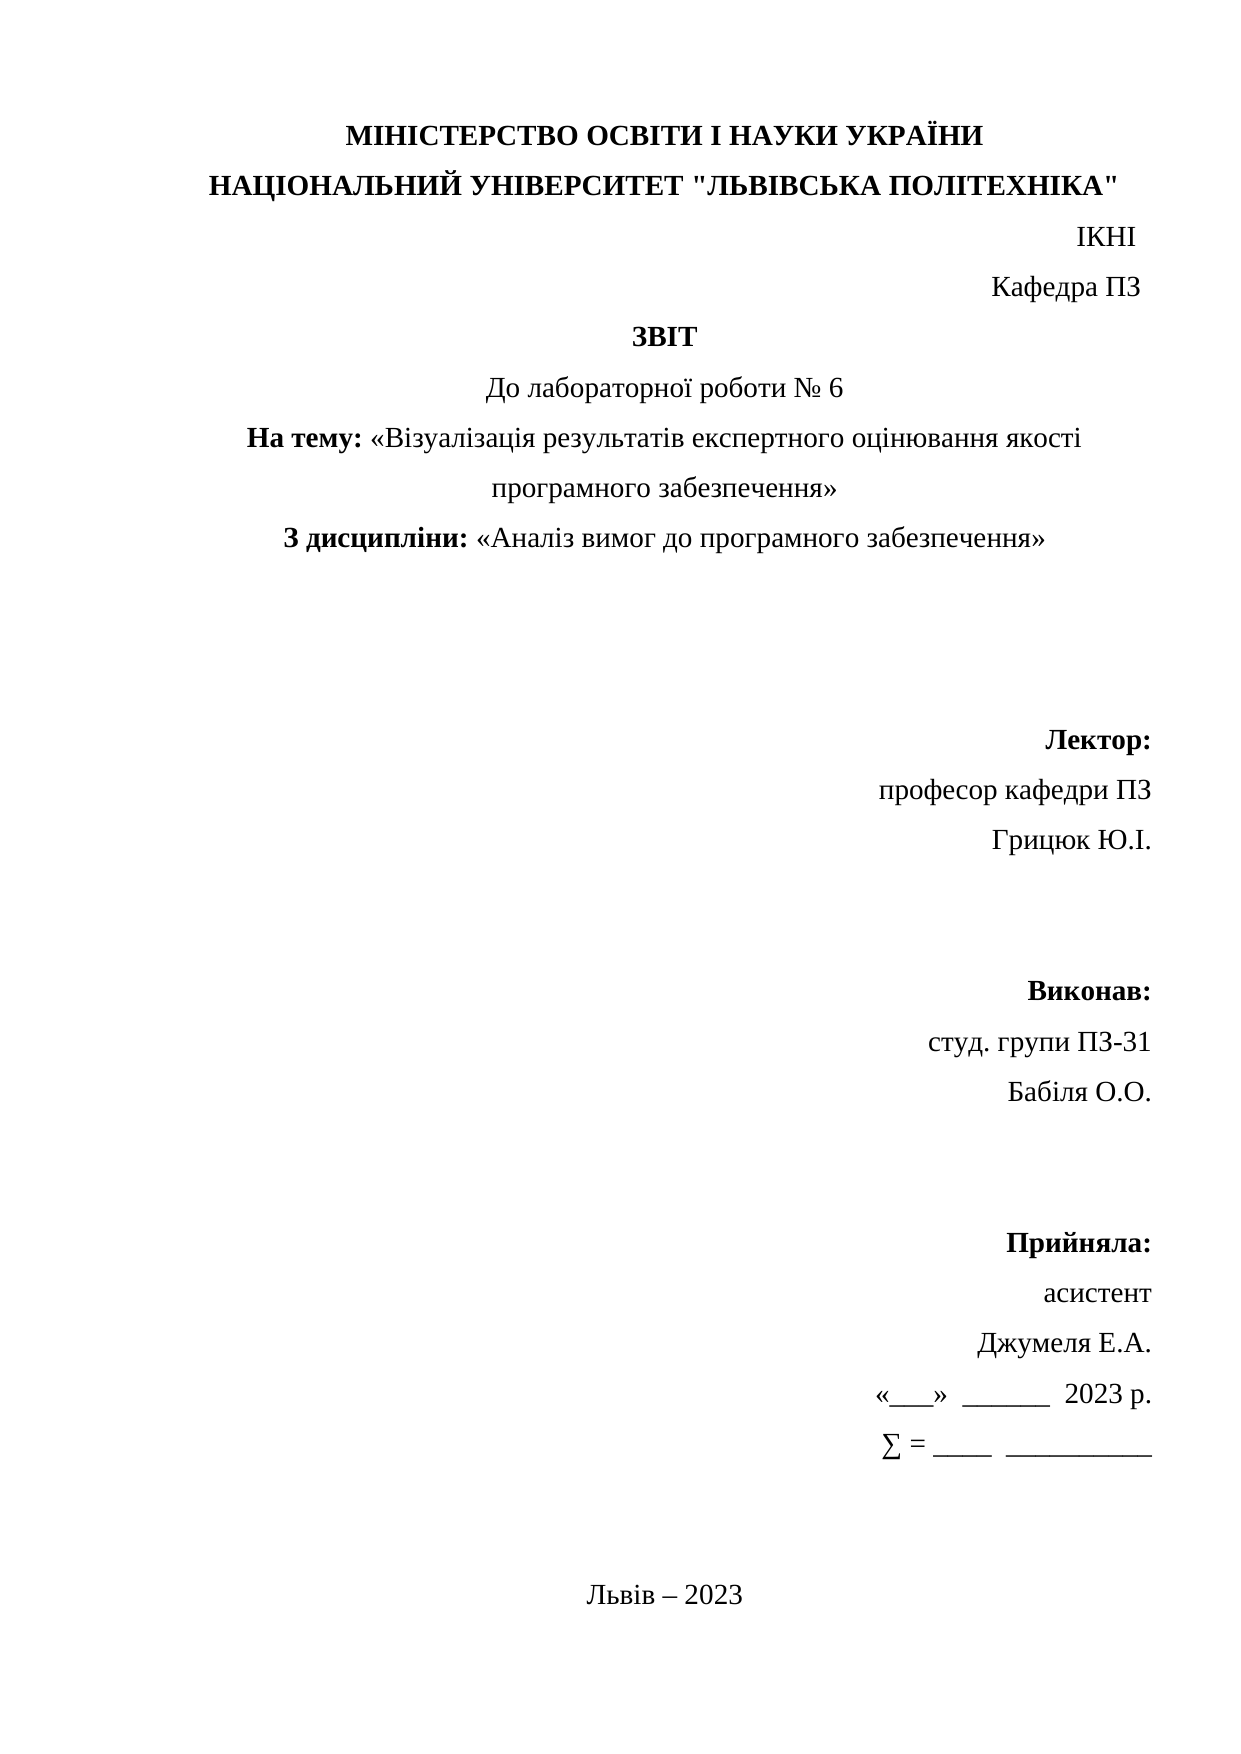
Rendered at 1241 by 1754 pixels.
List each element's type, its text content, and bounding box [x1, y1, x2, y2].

subtitle МІНІСТЕРСТВО ОСВІТИ І НАУКИ УКРАЇНИ [192, 118, 1136, 152]
text ІКНІ [957, 219, 1141, 252]
text асистент [177, 1275, 1152, 1309]
text Львів – 2023 [177, 1577, 1152, 1611]
text До лабораторної роботи № 6 [177, 370, 1152, 403]
text З дисципліни: «Аналіз вимог до програмного забезпечення» [177, 521, 1152, 554]
text студ. групи ПЗ-31 [177, 1024, 1152, 1057]
text професор кафедри ПЗ [177, 772, 1152, 806]
text Бабіля О.О. [177, 1074, 1152, 1108]
text Прийняла: [177, 1225, 1152, 1258]
text НАЦІОНАЛЬНИЙ УНІВЕРСИТЕТ "ЛЬВІВСЬКА ПОЛІТЕХНІКА" [188, 168, 1140, 202]
text Лектор: [177, 722, 1152, 755]
text Кафедра ПЗ [957, 269, 1141, 303]
text «___» ______ 2023 р. [177, 1376, 1152, 1409]
text На тему: «Візуалізація результатів експертного оцінювання якості програмного забезпечення» [177, 420, 1152, 504]
text Грицюк Ю.І. [177, 822, 1152, 856]
text ∑ = ____ __________ [177, 1426, 1152, 1460]
text Виконав: [177, 973, 1152, 1007]
text ЗВІТ [177, 319, 1152, 353]
text Джумеля Е.А. [177, 1326, 1152, 1359]
